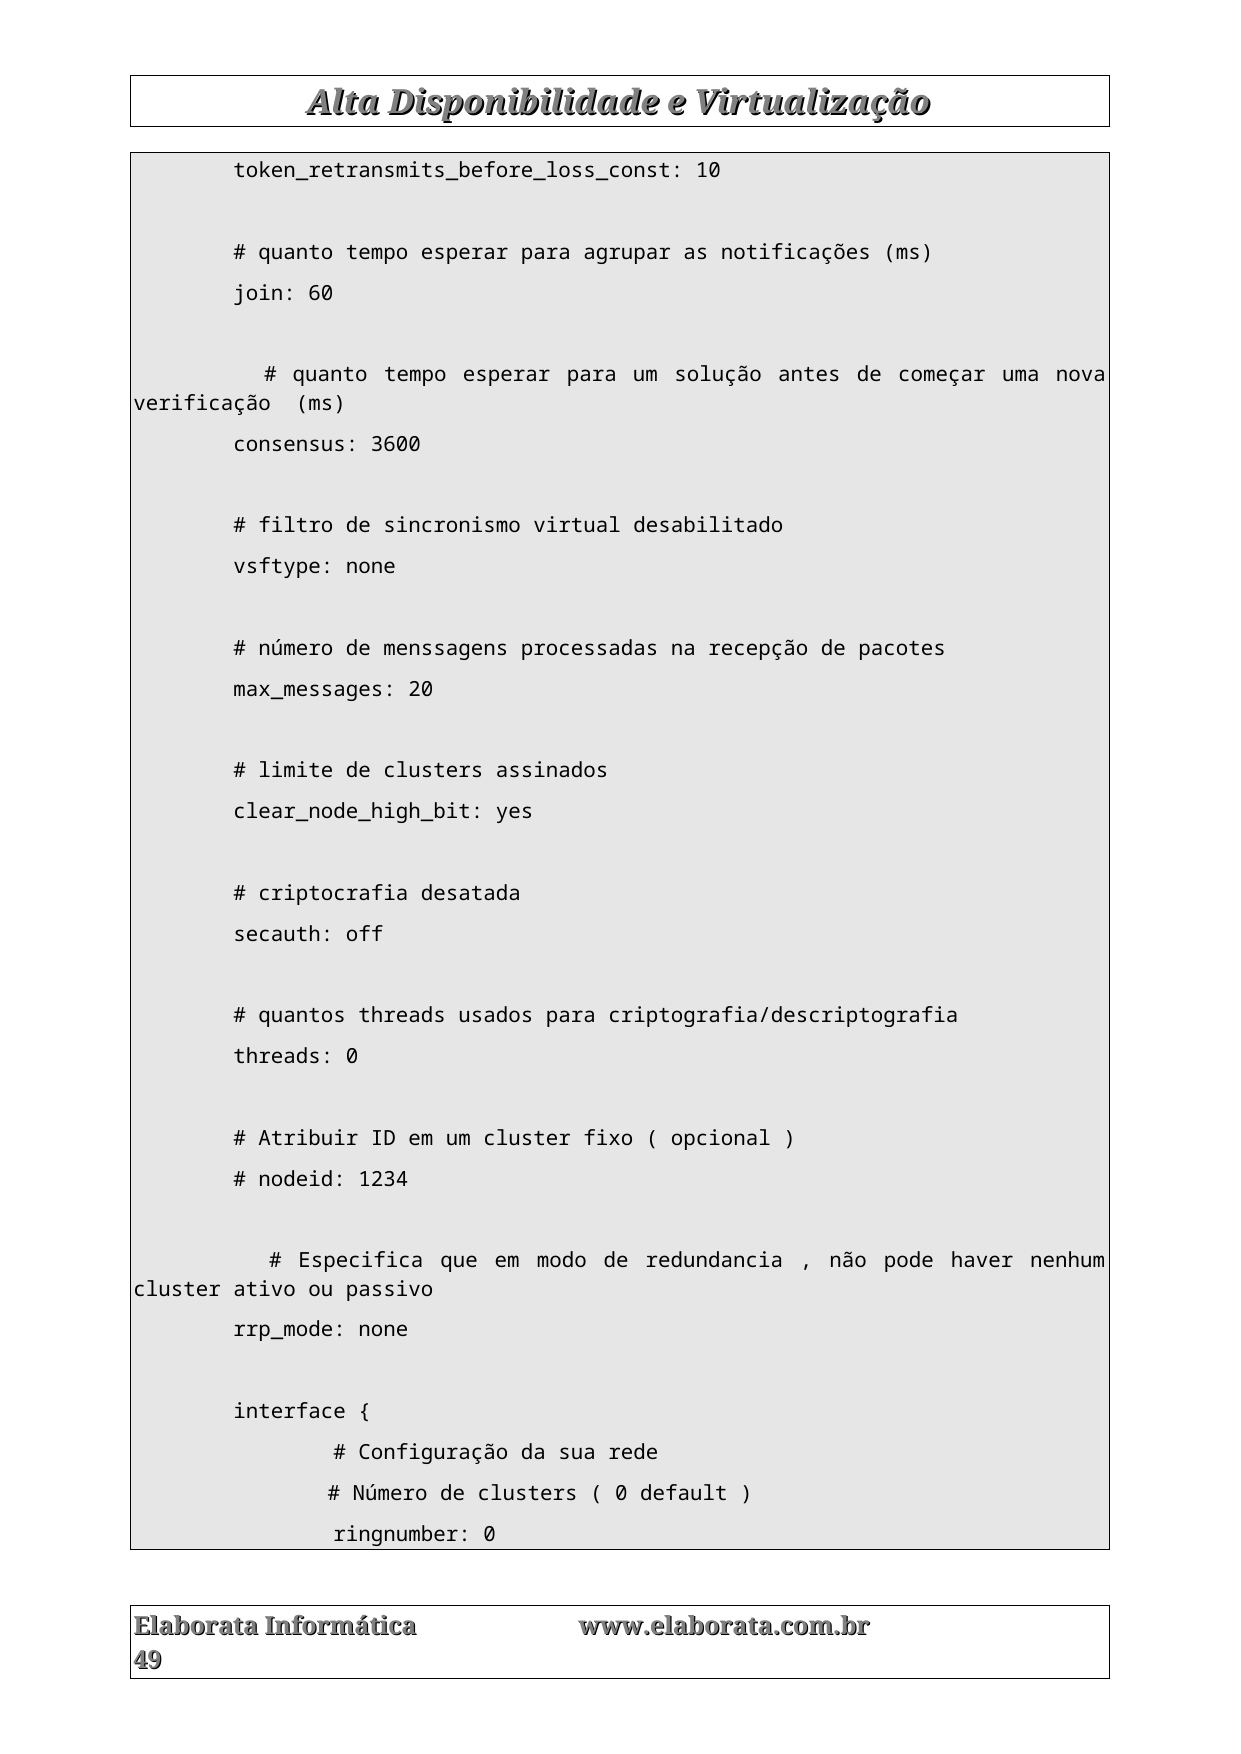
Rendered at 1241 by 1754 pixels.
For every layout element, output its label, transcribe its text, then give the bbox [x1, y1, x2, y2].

text # limite de clusters assinados [131, 752, 1109, 784]
text join: 60 [131, 274, 1109, 306]
text max_messages: 20 [131, 671, 1109, 702]
text # Especifica que em modo de redundancia , não pode haver nenhum cluster ativo ou passivo [131, 1242, 1109, 1302]
text threads: 0 [131, 1038, 1109, 1069]
text # quantos threads usados para criptografia/descriptografia [131, 997, 1109, 1029]
text secauth: off [131, 916, 1109, 947]
text # quanto tempo esperar para um solução antes de começar uma nova verificação (ms) [131, 356, 1109, 416]
text vsftype: none [131, 548, 1109, 579]
text # Atribuir ID em um cluster fixo ( opcional ) [131, 1120, 1109, 1151]
text clear_node_high_bit: yes [131, 793, 1109, 824]
text # criptocrafia desatada [131, 875, 1109, 906]
text # filtro de sincronismo virtual desabilitado [131, 507, 1109, 539]
text # nodeid: 1234 [131, 1161, 1109, 1192]
text rrp_mode: none [131, 1311, 1109, 1343]
text # Número de clusters ( 0 default ) [131, 1475, 1109, 1506]
text interface { [131, 1393, 1109, 1425]
text # número de menssagens processadas na recepção de pacotes [131, 630, 1109, 661]
text ringnumber: 0 [131, 1516, 1109, 1549]
text consensus: 3600 [131, 426, 1109, 457]
text token_retransmits_before_loss_const: 10 [131, 153, 1109, 184]
text # Configuração da sua rede [131, 1434, 1109, 1466]
text # quanto tempo esperar para agrupar as notificações (ms) [131, 234, 1109, 265]
